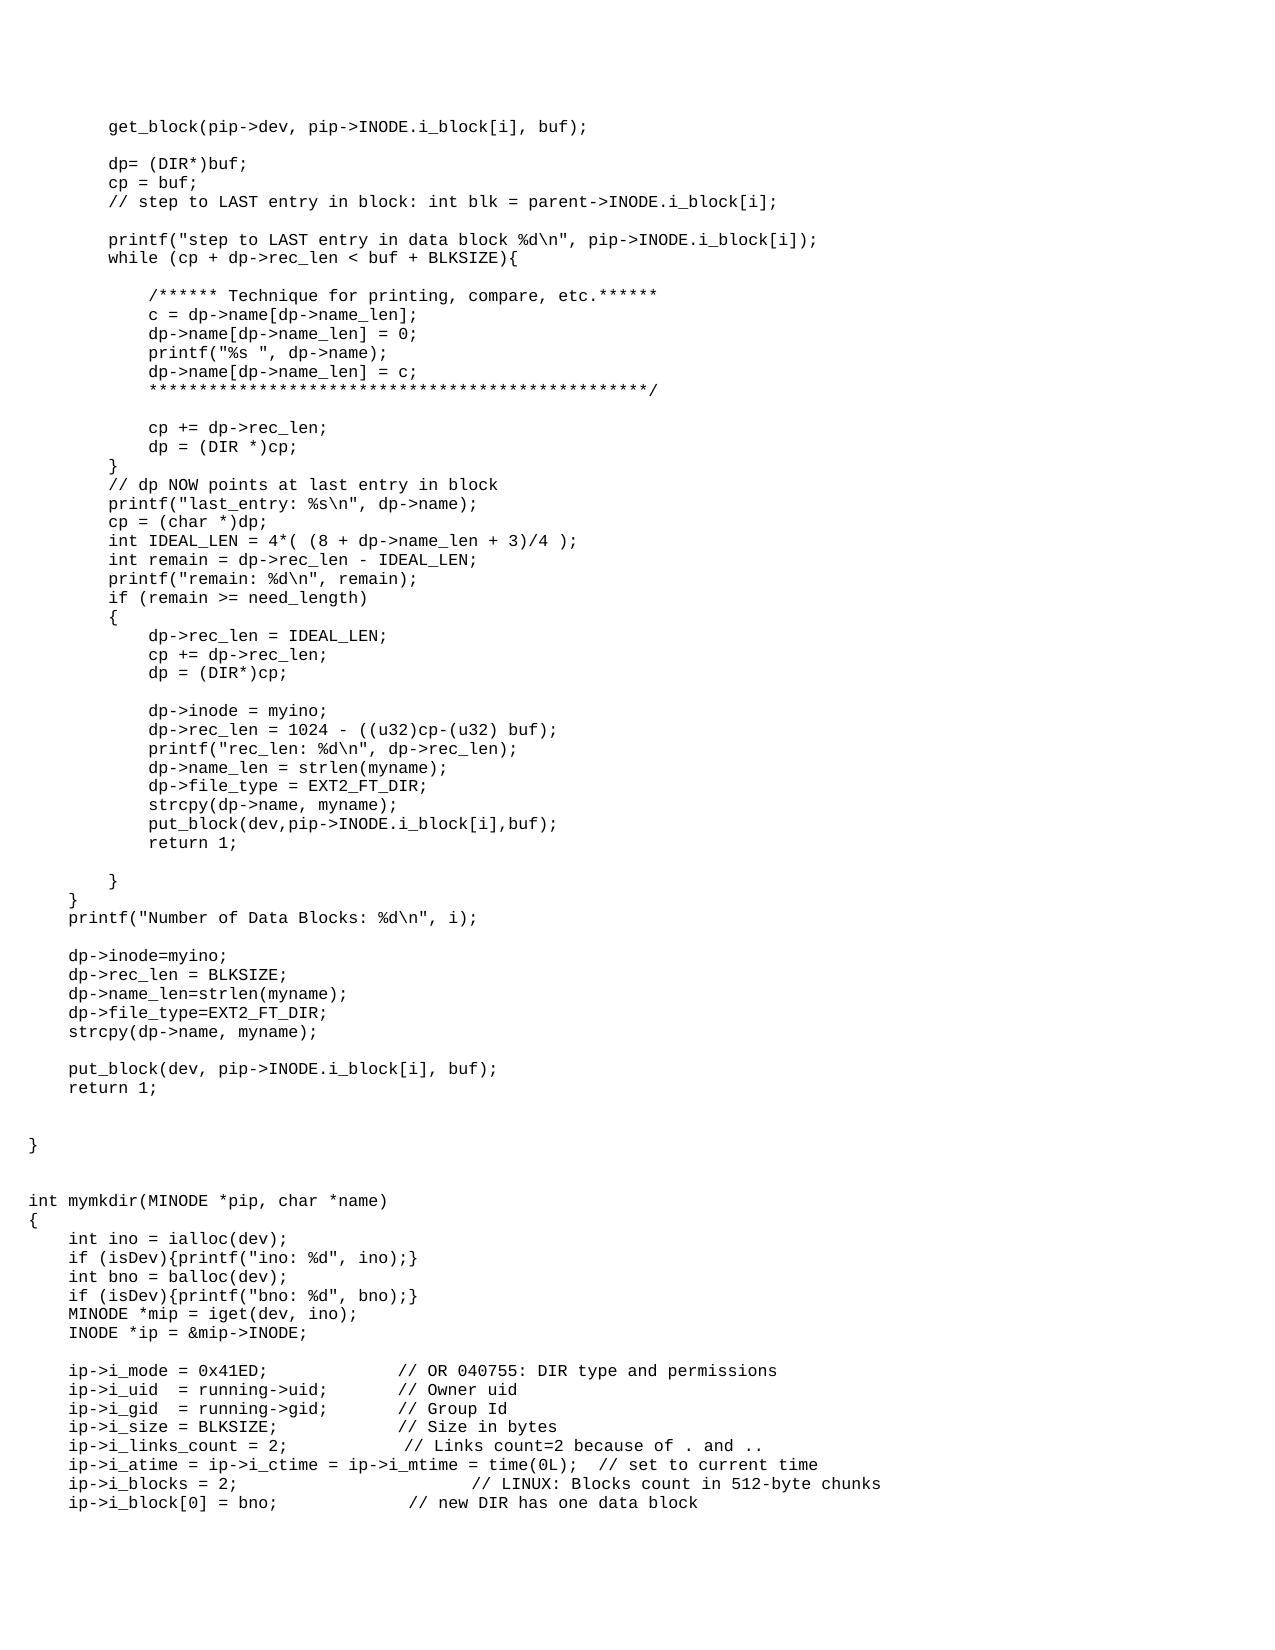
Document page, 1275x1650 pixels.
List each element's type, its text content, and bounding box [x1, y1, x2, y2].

text dp->rec_len = BLKSIZE; [28, 967, 1219, 985]
text if (isDev){printf("ino: %d", ino);} [28, 1249, 1219, 1268]
text **************************************************/ [28, 382, 1219, 401]
text int ino = ialloc(dev); [28, 1231, 1219, 1249]
text return 1; [28, 1080, 1219, 1098]
text strcpy(dp->name, myname); [28, 797, 1219, 816]
text dp->rec_len = 1024 - ((u32)cp-(u32) buf); [28, 721, 1219, 740]
text ip->i_gid = running->gid; // Group Id [28, 1400, 1219, 1419]
text } [28, 457, 1219, 476]
text printf("%s ", dp->name); [28, 344, 1219, 363]
text ip->i_mode = 0x41ED; // OR 040755: DIR type and permissions [28, 1362, 1219, 1381]
text int mymkdir(MINODE *pip, char *name) [28, 1193, 1219, 1212]
text /****** Technique for printing, compare, etc.****** [28, 288, 1219, 307]
text return 1; [28, 834, 1219, 853]
text printf("remain: %d\n", remain); [28, 571, 1219, 589]
text // step to LAST entry in block: int blk = parent->INODE.i_block[i]; [28, 193, 1219, 212]
text { [28, 1212, 1219, 1231]
text if (remain >= need_length) [28, 589, 1219, 608]
text put_block(dev,pip->INODE.i_block[i],buf); [28, 816, 1219, 834]
text strcpy(dp->name, myname); [28, 1023, 1219, 1042]
text ip->i_atime = ip->i_ctime = ip->i_mtime = time(0L); // set to current time [28, 1457, 1219, 1476]
text printf("rec_len: %d\n", dp->rec_len); [28, 740, 1219, 759]
text int bno = balloc(dev); [28, 1268, 1219, 1287]
text printf("step to LAST entry in data block %d\n", pip->INODE.i_block[i]); [28, 231, 1219, 250]
text // dp NOW points at last entry in block [28, 476, 1219, 495]
text dp->name_len = strlen(myname); [28, 759, 1219, 778]
text dp = (DIR *)cp; [28, 439, 1219, 457]
text ip->i_size = BLKSIZE; // Size in bytes [28, 1419, 1219, 1438]
text dp->inode=myino; [28, 948, 1219, 967]
text printf("last_entry: %s\n", dp->name); [28, 495, 1219, 514]
text { [28, 608, 1219, 627]
text } [28, 872, 1219, 891]
text dp->name[dp->name_len] = 0; [28, 326, 1219, 344]
text cp = buf; [28, 175, 1219, 193]
text dp->name[dp->name_len] = c; [28, 363, 1219, 382]
text MINODE *mip = iget(dev, ino); [28, 1306, 1219, 1325]
text int IDEAL_LEN = 4*( (8 + dp->name_len + 3)/4 ); [28, 533, 1219, 552]
text dp->inode = myino; [28, 703, 1219, 721]
text dp->file_type=EXT2_FT_DIR; [28, 1004, 1219, 1023]
text cp += dp->rec_len; [28, 646, 1219, 665]
text put_block(dev, pip->INODE.i_block[i], buf); [28, 1061, 1219, 1080]
text dp= (DIR*)buf; [28, 156, 1219, 175]
text dp = (DIR*)cp; [28, 665, 1219, 684]
text cp = (char *)dp; [28, 514, 1219, 533]
text ip->i_block[0] = bno; // new DIR has one data block [28, 1494, 1219, 1513]
text cp += dp->rec_len; [28, 420, 1219, 439]
text c = dp->name[dp->name_len]; [28, 307, 1219, 326]
text ip->i_blocks = 2; // LINUX: Blocks count in 512-byte chunks [28, 1476, 1219, 1494]
text dp->name_len=strlen(myname); [28, 985, 1219, 1004]
text int remain = dp->rec_len - IDEAL_LEN; [28, 552, 1219, 571]
text dp->rec_len = IDEAL_LEN; [28, 627, 1219, 646]
text INODE *ip = &mip->INODE; [28, 1325, 1219, 1344]
text get_block(pip->dev, pip->INODE.i_block[i], buf); [28, 118, 1219, 137]
text if (isDev){printf("bno: %d", bno);} [28, 1287, 1219, 1306]
text while (cp + dp->rec_len < buf + BLKSIZE){ [28, 250, 1219, 269]
text ip->i_links_count = 2; // Links count=2 because of . and .. [28, 1438, 1219, 1457]
text dp->file_type = EXT2_FT_DIR; [28, 778, 1219, 797]
text } [28, 1136, 1219, 1155]
text } [28, 891, 1219, 910]
text ip->i_uid = running->uid; // Owner uid [28, 1381, 1219, 1400]
text printf("Number of Data Blocks: %d\n", i); [28, 910, 1219, 929]
